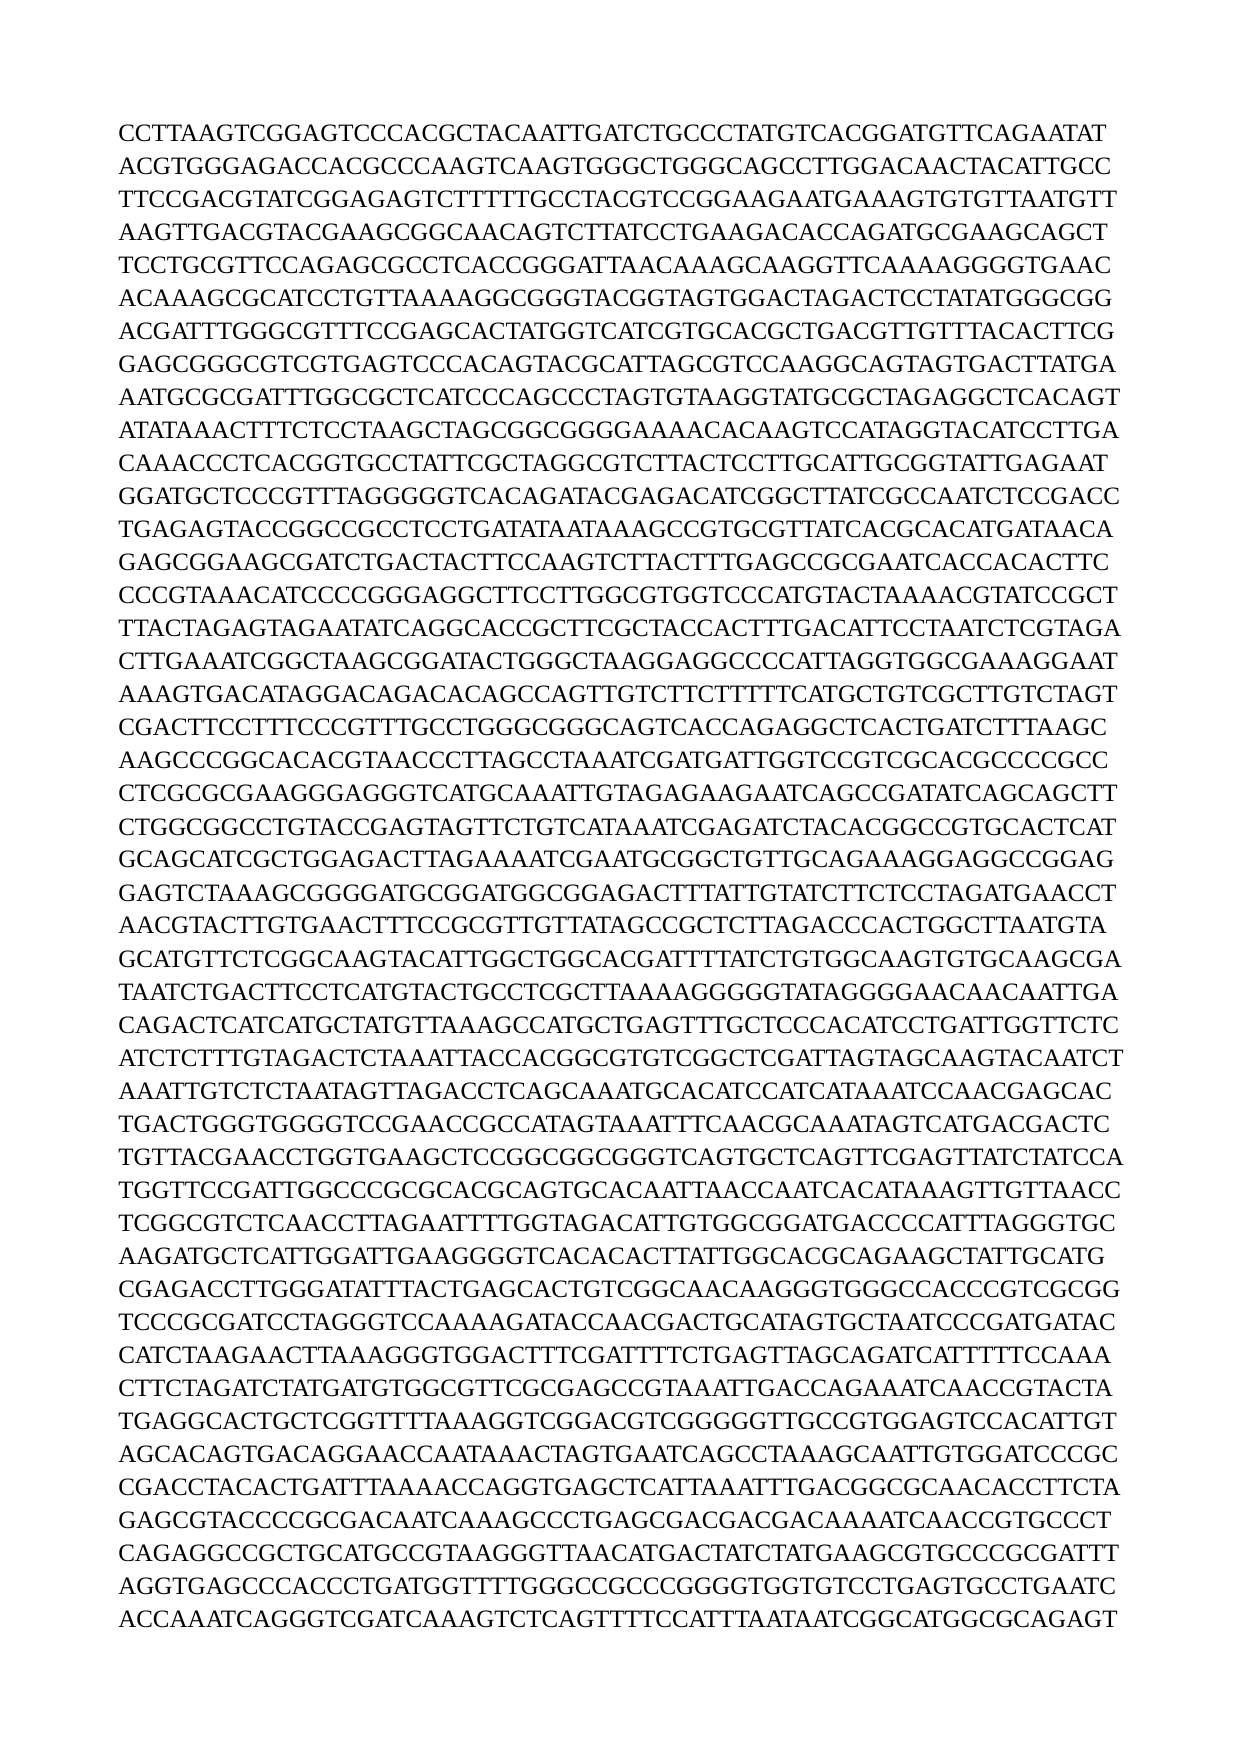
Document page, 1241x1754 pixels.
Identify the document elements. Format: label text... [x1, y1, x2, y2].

text CCTTAAGTCGGAGTCCCACGCTACAATTGATCTGCCCTATGTCACGGATGTTCAGAATATACGTGGGAGACCACGCCCAAGTCAAGTGGGCTGGGCAGCCTTGGACAACTACATTGCCTTCCGACGTATCGGAGAGTCTTTTTGCCTACGTCCGGAAGAATGAAAGTGTGTTAATGTTAAGTTGACGTACGAAGCGGCAACAGTCTTATCCTGAAGACACCAGATGCGAAGCAGCTTCCTGCGTTCCAGAGCGCCTCACCGGGATTAACAAAGCAAGGTTCAAAAGGGGTGAACACAAAGCGCATCCTGTTAAAAGGCGGGTACGGTAGTGGACTAGACTCCTATATGGGCGGACGATTTGGGCGTTTCCGAGCACTATGGTCATCGTGCACGCTGACGTTGTTTACACTTCGGAGCGGGCGTCGTGAGTCCCACAGTACGCATTAGCGTCCAAGGCAGTAGTGACTTATGAAATGCGCGATTTGGCGCTCATCCCAGCCCTAGTGTAAGGTATGCGCTAGAGGCTCACAGTATATAAACTTTCTCCTAAGCTAGCGGCGGGGAAAACACAAGTCCATAGGTACATCCTTGACAAACCCTCACGGTGCCTATTCGCTAGGCGTCTTACTCCTTGCATTGCGGTATTGAGAATGGATGCTCCCGTTTAGGGGGTCACAGATACGAGACATCGGCTTATCGCCAATCTCCGACCTGAGAGTACCGGCCGCCTCCTGATATAATAAAGCCGTGCGTTATCACGCACATGATAACAGAGCGGAAGCGATCTGACTACTTCCAAGTCTTACTTTGAGCCGCGAATCACCACACTTCCCCGTAAACATCCCCGGGAGGCTTCCTTGGCGTGGTCCCATGTACTAAAACGTATCCGCTTTACTAGAGTAGAATATCAGGCACCGCTTCGCTACCACTTTGACATTCCTAATCTCGTAGACTTGAAATCGGCTAAGCGGATACTGGGCTAAGGAGGCCCCATTAGGTGGCGAAAGGAATAAAGTGACATAGGACAGACACAGCCAGTTGTCTTCTTTTTCATGCTGTCGCTTGTCTAGTCGACTTCCTTTCCCGTTTGCCTGGGCGGGCAGTCACCAGAGGCTCACTGATCTTTAAGCAAGCCCGGCACACGTAACCCTTAGCCTAAATCGATGATTGGTCCGTCGCACGCCCCGCCCTCGCGCGAAGGGAGGGTCATGCAAATTGTAGAGAAGAATCAGCCGATATCAGCAGCTTCTGGCGGCCTGTACCGAGTAGTTCTGTCATAAATCGAGATCTACACGGCCGTGCACTCATGCAGCATCGCTGGAGACTTAGAAAATCGAATGCGGCTGTTGCAGAAAGGAGGCCGGAGGAGTCTAAAGCGGGGATGCGGATGGCGGAGACTTTATTGTATCTTCTCCTAGATGAACCTAACGTACTTGTGAACTTTCCGCGTTGTTATAGCCGCTCTTAGACCCACTGGCTTAATGTAGCATGTTCTCGGCAAGTACATTGGCTGGCACGATTTTATCTGTGGCAAGTGTGCAAGCGATAATCTGACTTCCTCATGTACTGCCTCGCTTAAAAGGGGGTATAGGGGAACAACAATTGACAGACTCATCATGCTATGTTAAAGCCATGCTGAGTTTGCTCCCACATCCTGATTGGTTCTCATCTCTTTGTAGACTCTAAATTACCACGGCGTGTCGGCTCGATTAGTAGCAAGTACAATCTAAATTGTCTCTAATAGTTAGACCTCAGCAAATGCACATCCATCATAAATCCAACGAGCACTGACTGGGTGGGGTCCGAACCGCCATAGTAAATTTCAACGCAAATAGTCATGACGACTCTGTTACGAACCTGGTGAAGCTCCGGCGGCGGGTCAGTGCTCAGTTCGAGTTATCTATCCATGGTTCCGATTGGCCCGCGCACGCAGTGCACAATTAACCAATCACATAAAGTTGTTAACCTCGGCGTCTCAACCTTAGAATTTTGGTAGACATTGTGGCGGATGACCCCATTTAGGGTGCAAGATGCTCATTGGATTGAAGGGGTCACACACTTATTGGCACGCAGAAGCTATTGCATGCGAGACCTTGGGATATTTACTGAGCACTGTCGGCAACAAGGGTGGGCCACCCGTCGCGGTCCCGCGATCCTAGGGTCCAAAAGATACCAACGACTGCATAGTGCTAATCCCGATGATACCATCTAAGAACTTAAAGGGTGGACTTTCGATTTTCTGAGTTAGCAGATCATTTTTCCAAACTTCTAGATCTATGATGTGGCGTTCGCGAGCCGTAAATTGACCAGAAATCAACCGTACTATGAGGCACTGCTCGGTTTTAAAGGTCGGACGTCGGGGGTTGCCGTGGAGTCCACATTGTAGCACAGTGACAGGAACCAATAAACTAGTGAATCAGCCTAAAGCAATTGTGGATCCCGCCGACCTACACTGATTTAAAACCAGGTGAGCTCATTAAATTTGACGGCGCAACACCTTCTAGAGCGTACCCCGCGACAATCAAAGCCCTGAGCGACGACGACAAAATCAACCGTGCCCTCAGAGGCCGCTGCATGCCGTAAGGGTTAACATGACTATCTATGAAGCGTGCCCGCGATTTAGGTGAGCCCACCCTGATGGTTTTGGGCCGCCCGGGGTGGTGTCCTGAGTGCCTGAATCACCAAATCAGGGTCGATCAAAGTCTCAGTTTTCCATTTAATAATCGGCATGGCGCAGAGT [118, 118, 1122, 1633]
